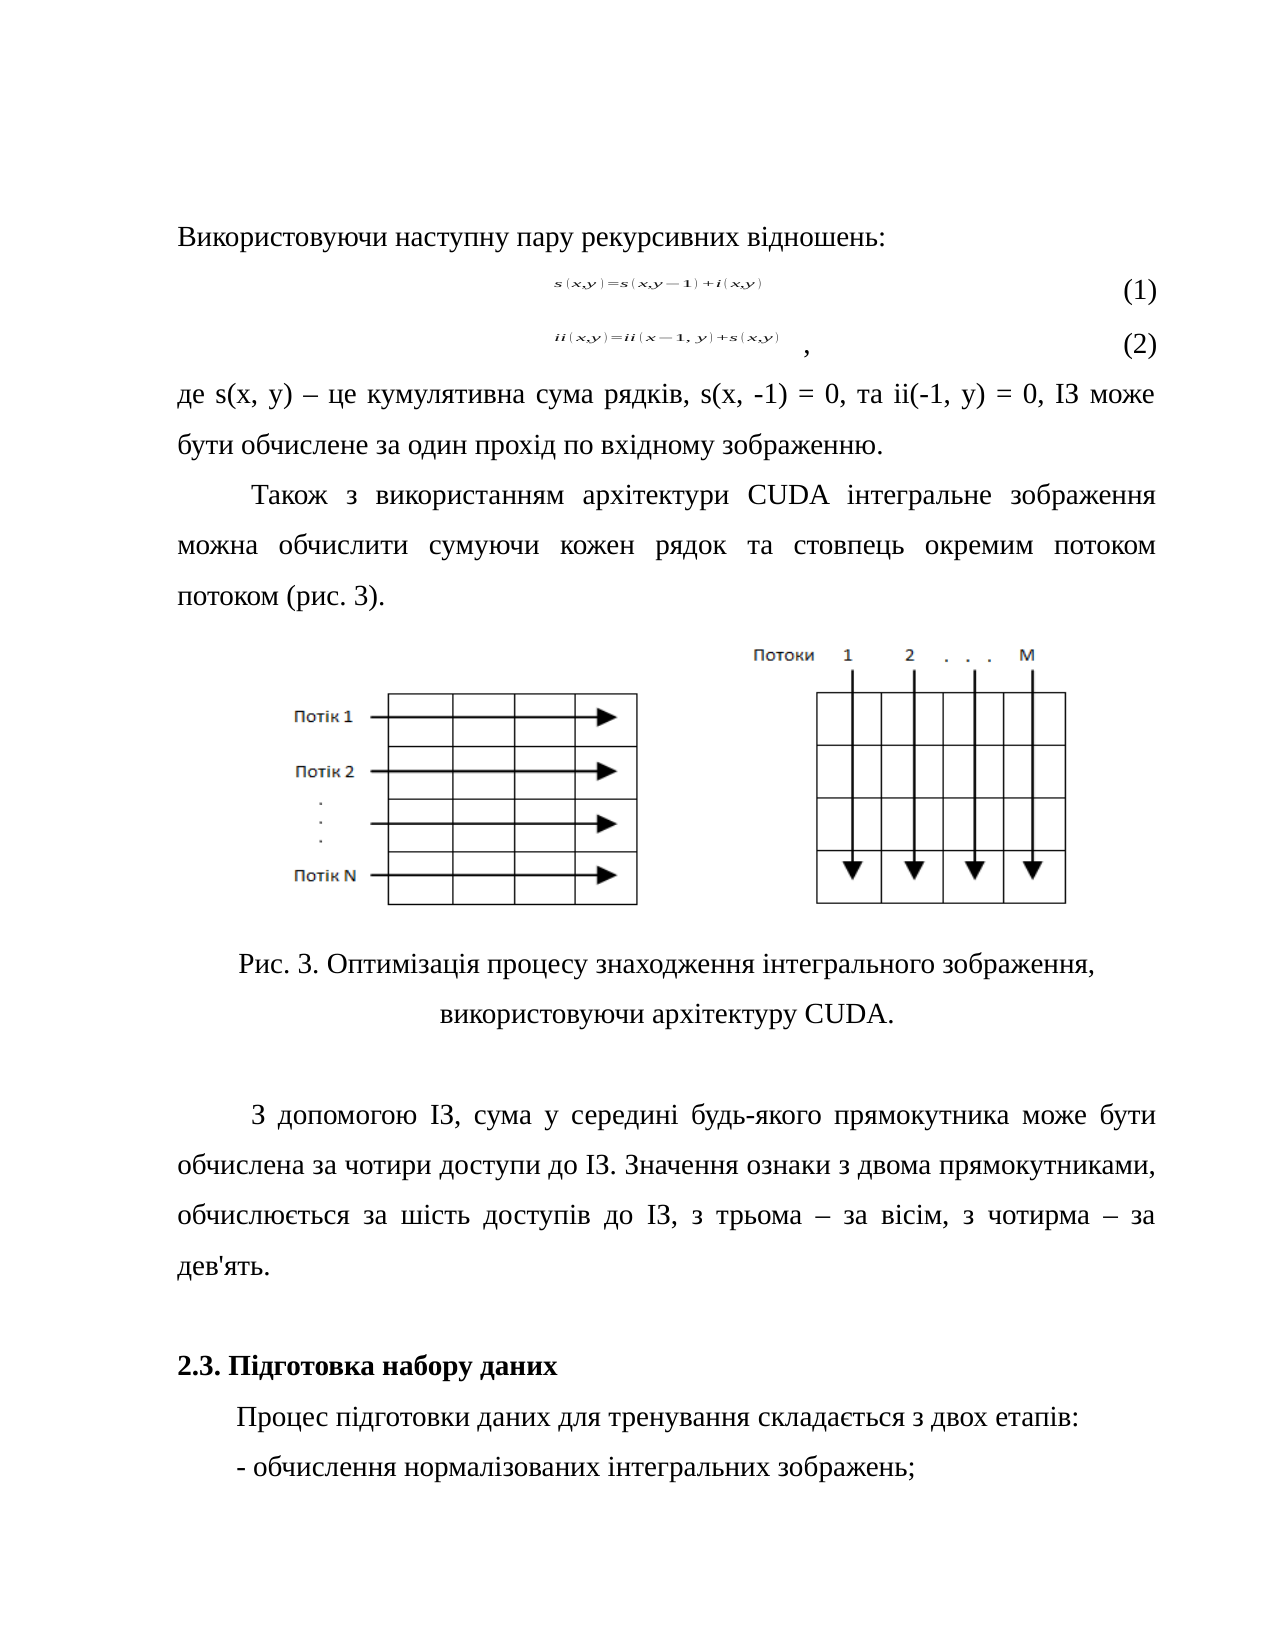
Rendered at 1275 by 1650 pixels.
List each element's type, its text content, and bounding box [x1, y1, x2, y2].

text Також з використанням архітектури CUDA інтегральне зображення можна обчислити сумуючи кожен рядок та стовпець окремим потоком потоком (рис. 3). [177, 477, 1157, 611]
text Використовуючи наступну пару рекурсивних відношень: [177, 219, 1157, 252]
text , (2) [177, 323, 1157, 360]
text Рис. 3. Оптимізація процесу знаходження інтегрального зображення, використовуючи архітектуру CUDA. [177, 946, 1157, 1030]
text Процес підготовки даних для тренування складається з двох етапів: [177, 1399, 1157, 1432]
text 2.3. Підготовка набору даних [177, 1348, 1157, 1382]
picture [267, 637, 1077, 914]
text (1) [177, 269, 1157, 306]
text де s(x, y) – це кумулятивна сума рядків, s(x, -1) = 0, та ii(-1, y) = 0, ІЗ може бути обчислене за один прохід по вхідному зображенню. [177, 377, 1157, 460]
text З допомогою ІЗ, сума у середині будь-якого прямокутника може бути обчислена за чотири доступи до ІЗ. Значення ознаки з двома прямокутниками, обчислюється за шість доступів до ІЗ, з трьома – за вісім, з чотирма – за дев'ять. [177, 1097, 1157, 1281]
text - обчислення нормалізованих інтегральних зображень; [177, 1449, 1157, 1483]
